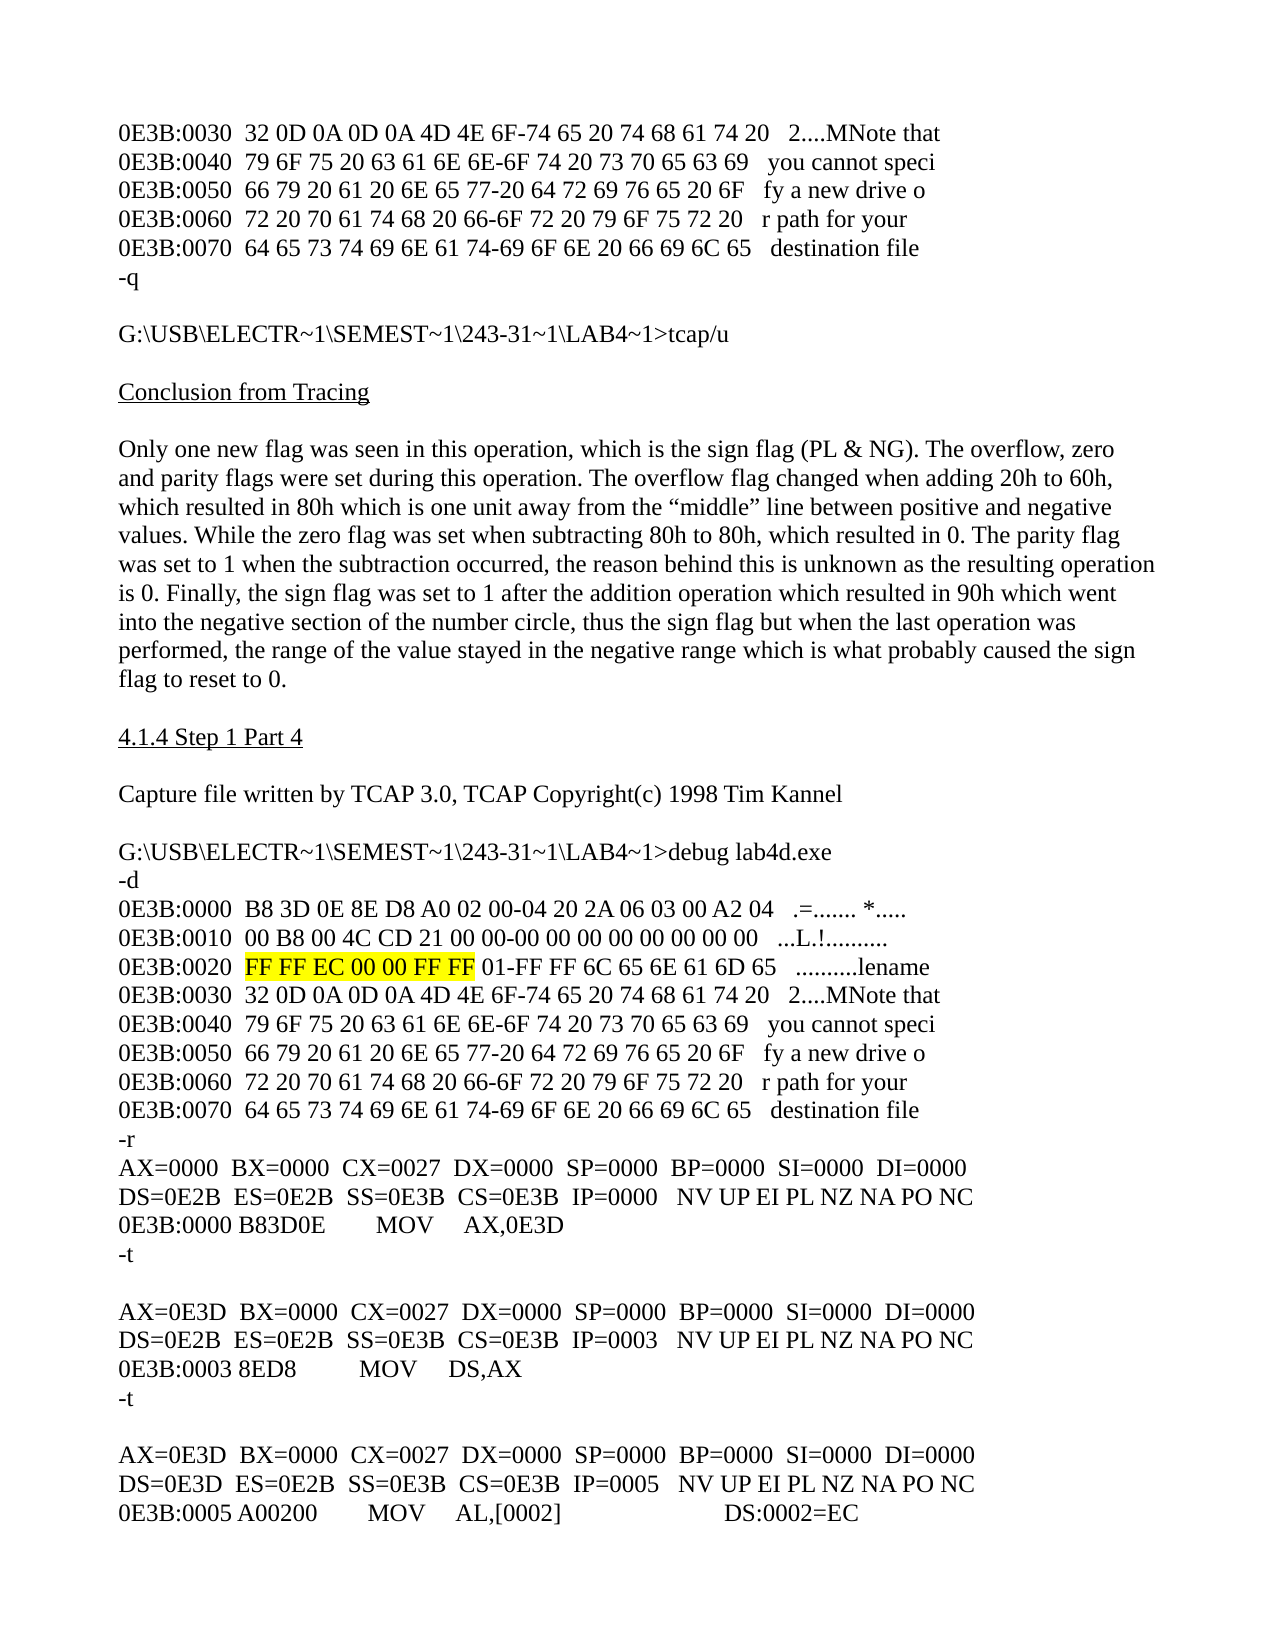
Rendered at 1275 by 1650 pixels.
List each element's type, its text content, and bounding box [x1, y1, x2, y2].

text 0E3B:0050 66 79 20 61 20 6E 65 77-20 64 72 69 76 65 20 6F fy a new drive o [118, 1038, 1157, 1067]
text 0E3B:0010 00 B8 00 4C CD 21 00 00-00 00 00 00 00 00 00 00 ...L.!.......... [118, 923, 1157, 952]
text -t [118, 1383, 1157, 1412]
text 0E3B:0040 79 6F 75 20 63 61 6E 6E-6F 74 20 73 70 65 63 69 you cannot speci [118, 1009, 1157, 1038]
text -q [118, 262, 1157, 291]
text DS=0E2B ES=0E2B SS=0E3B CS=0E3B IP=0000 NV UP EI PL NZ NA PO NC [118, 1182, 1157, 1211]
text AX=0E3D BX=0000 CX=0027 DX=0000 SP=0000 BP=0000 SI=0000 DI=0000 [118, 1297, 1157, 1326]
text Capture file written by TCAP 3.0, TCAP Copyright(c) 1998 Tim Kannel [118, 779, 1157, 808]
text 0E3B:0000 B83D0E MOV AX,0E3D [118, 1211, 1157, 1239]
text 0E3B:0040 79 6F 75 20 63 61 6E 6E-6F 74 20 73 70 65 63 69 you cannot speci [118, 147, 1157, 176]
text 0E3B:0003 8ED8 MOV DS,AX [118, 1354, 1157, 1383]
text 0E3B:0060 72 20 70 61 74 68 20 66-6F 72 20 79 6F 75 72 20 r path for your [118, 204, 1157, 233]
text 0E3B:0030 32 0D 0A 0D 0A 4D 4E 6F-74 65 20 74 68 61 74 20 2....MNote that [118, 981, 1157, 1009]
text -d [118, 866, 1157, 894]
text -r [118, 1124, 1157, 1153]
text G:\USB\ELECTR~1\SEMEST~1\243-31~1\LAB4~1>tcap/u [118, 319, 1157, 348]
text -t [118, 1239, 1157, 1268]
text G:\USB\ELECTR~1\SEMEST~1\243-31~1\LAB4~1>debug lab4d.exe [118, 837, 1157, 866]
text 4.1.4 Step 1 Part 4 [118, 722, 1157, 751]
text 0E3B:0005 A00200 MOV AL,[0002] DS:0002=EC [118, 1498, 1157, 1527]
text 0E3B:0060 72 20 70 61 74 68 20 66-6F 72 20 79 6F 75 72 20 r path for your [118, 1067, 1157, 1096]
text Conclusion from Tracing [118, 377, 1157, 406]
text 0E3B:0070 64 65 73 74 69 6E 61 74-69 6F 6E 20 66 69 6C 65 destination file [118, 1096, 1157, 1124]
text 0E3B:0070 64 65 73 74 69 6E 61 74-69 6F 6E 20 66 69 6C 65 destination file [118, 233, 1157, 262]
text 0E3B:0020 FF FF EC 00 00 FF FF 01-FF FF 6C 65 6E 61 6D 65 ..........lename [118, 952, 1157, 981]
text 0E3B:0000 B8 3D 0E 8E D8 A0 02 00-04 20 2A 06 03 00 A2 04 .=....... *..... [118, 894, 1157, 923]
text 0E3B:0050 66 79 20 61 20 6E 65 77-20 64 72 69 76 65 20 6F fy a new drive o [118, 176, 1157, 204]
text AX=0E3D BX=0000 CX=0027 DX=0000 SP=0000 BP=0000 SI=0000 DI=0000 [118, 1441, 1157, 1469]
text Only one new flag was seen in this operation, which is the sign flag (PL & NG). The overflow, zero and parity flags were set during this operation. The overflow flag changed when adding 20h to 60h, which resulted in 80h which is one unit away from the “middle” line between positive and negative values. While the zero flag was set when subtracting 80h to 80h, which resulted in 0. The parity flag was set to 1 when the subtraction occurred, the reason behind this is unknown as the resulting operation is 0. Finally, the sign flag was set to 1 after the addition operation which resulted in 90h which went into the negative section of the number circle, thus the sign flag but when the last operation was performed, the range of the value stayed in the negative range which is what probably caused the sign flag to reset to 0. [118, 434, 1157, 693]
text 0E3B:0030 32 0D 0A 0D 0A 4D 4E 6F-74 65 20 74 68 61 74 20 2....MNote that [118, 118, 1157, 147]
text DS=0E2B ES=0E2B SS=0E3B CS=0E3B IP=0003 NV UP EI PL NZ NA PO NC [118, 1326, 1157, 1354]
text DS=0E3D ES=0E2B SS=0E3B CS=0E3B IP=0005 NV UP EI PL NZ NA PO NC [118, 1469, 1157, 1498]
text AX=0000 BX=0000 CX=0027 DX=0000 SP=0000 BP=0000 SI=0000 DI=0000 [118, 1153, 1157, 1182]
